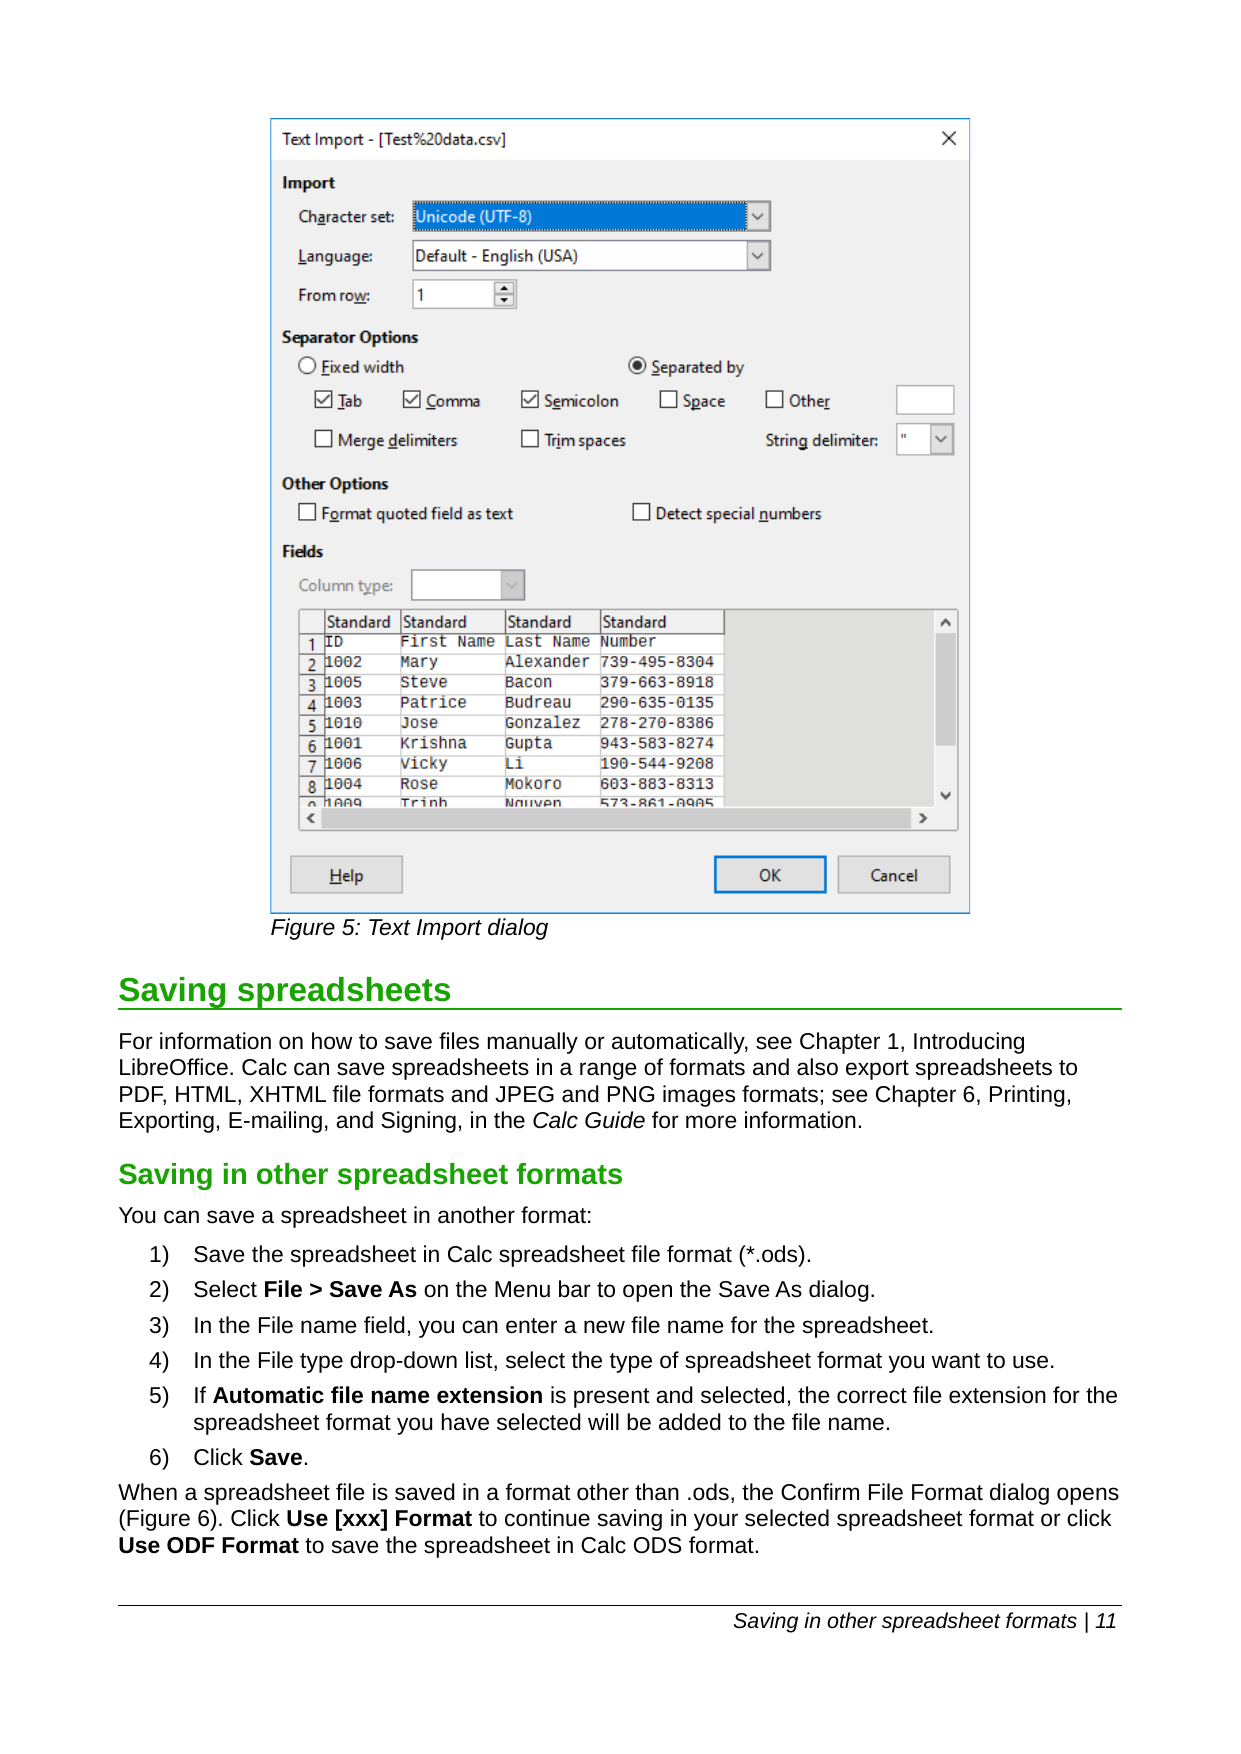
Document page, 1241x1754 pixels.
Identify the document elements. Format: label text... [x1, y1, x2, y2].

picture [270, 118, 971, 914]
list Select File > Save As on the Menu bar to open the Save As dialog. [169, 1276, 1122, 1303]
text For information on how to save files manually or automatically, see Chapter 1, Introducing LibreOffice. Calc can save spreadsheets in a range of formats and also export spreadsheets to PDF, HTML, XHTML file formats and JPEG and PNG images formats; see Chapter 6, Printing, Exporting, E-mailing, and Signing, in the Calc Guide for more information. [118, 1028, 1122, 1133]
text When a spreadsheet file is saved in a format other than .ods, the Confirm File Format dialog opens (Figure 6). Click Use [xxx] Format to continue saving in your selected spreadsheet format or click Use ODF Format to save the spreadsheet in Calc ODS format. [118, 1479, 1122, 1558]
list In the File type drop-down list, select the type of spreadsheet format you want to use. [169, 1347, 1122, 1373]
list If Automatic file name extension is present and selected, the correct file extension for the spreadsheet format you have selected will be added to the file name. [169, 1382, 1122, 1435]
list Click Save. [169, 1444, 1122, 1470]
list In the File name field, you can enter a new file name for the spreadsheet. [169, 1312, 1122, 1338]
subtitle Saving in other spreadsheet formats [118, 1157, 1122, 1191]
subtitle Saving spreadsheets [118, 970, 1122, 1008]
text Figure 5: Text Import dialog [270, 914, 970, 940]
list Save the spreadsheet in Calc spreadsheet file format (*.ods). [169, 1241, 1122, 1268]
list You can save a spreadsheet in another format: [118, 1202, 1122, 1229]
